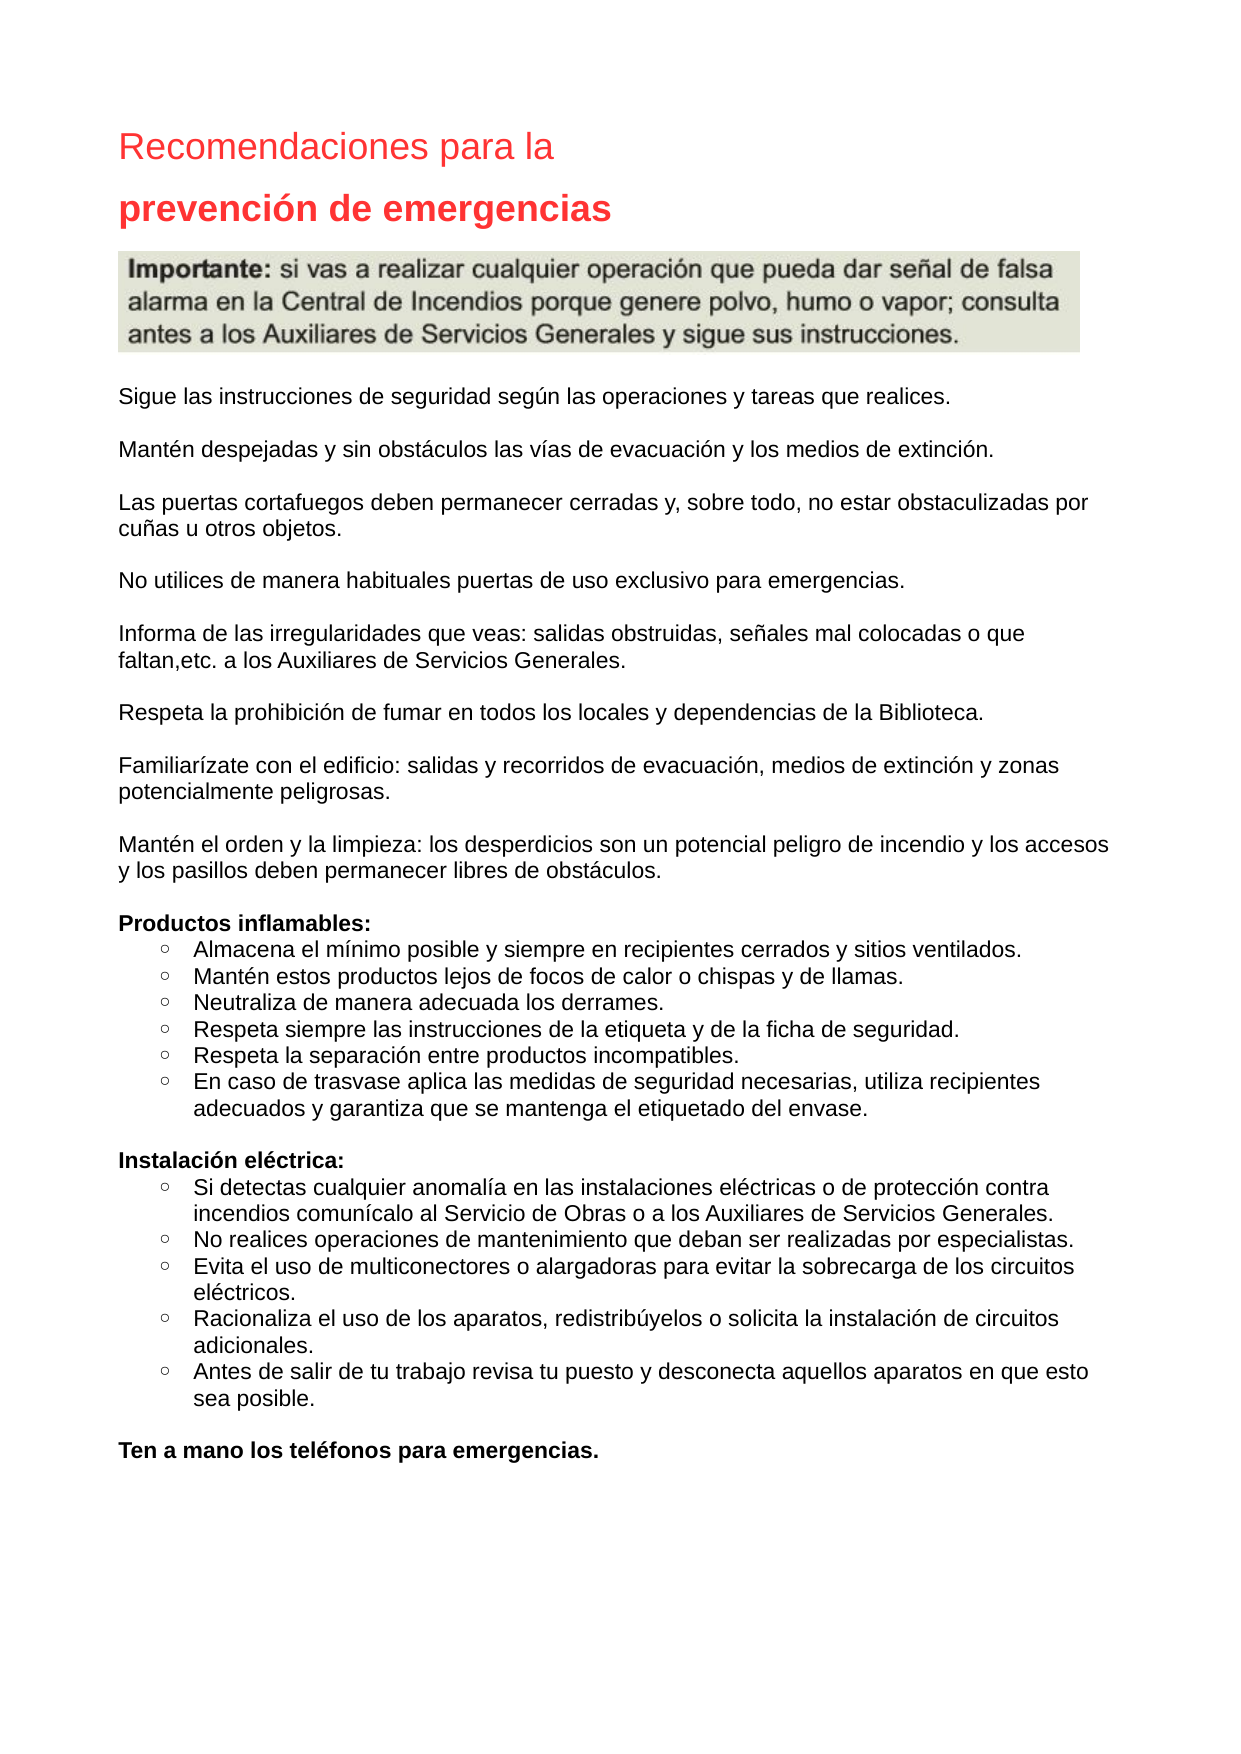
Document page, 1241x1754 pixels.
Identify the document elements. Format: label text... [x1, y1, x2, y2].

list En caso de trasvase aplica las medidas de seguridad necesarias, utiliza recipientes adecuados y garantiza que se mantenga el etiquetado del envase. [156, 1068, 1122, 1121]
text Mantén despejadas y sin obstáculos las vías de evacuación y los medios de extinción. [118, 436, 1122, 462]
list Si detectas cualquier anomalía en las instalaciones eléctricas o de protección contra incendios comunícalo al Servicio de Obras o a los Auxiliares de Servicios Generales. [156, 1174, 1122, 1226]
subtitle prevención de emergencias [118, 186, 1122, 229]
text Instalación eléctrica: [118, 1147, 1122, 1174]
list Evita el uso de multiconectores o alargadoras para evitar la sobrecarga de los circuitos eléctricos. [156, 1253, 1122, 1305]
text Familiarízate con el edificio: salidas y recorridos de evacuación, medios de extinción y zonas potencialmente peligrosas. [118, 752, 1122, 805]
list Mantén estos productos lejos de focos de calor o chispas y de llamas. [156, 963, 1122, 989]
text Productos inflamables: [118, 910, 1122, 936]
list Respeta la separación entre productos incompatibles. [156, 1042, 1122, 1068]
text Mantén el orden y la limpieza: los desperdicios son un potencial peligro de incendio y los accesos y los pasillos deben permanecer libres de obstáculos. [118, 831, 1122, 884]
picture [118, 251, 1080, 355]
text Respeta la prohibición de fumar en todos los locales y dependencias de la Biblioteca. [118, 699, 1122, 726]
list No realices operaciones de mantenimiento que deban ser realizadas por especialistas. [156, 1226, 1122, 1253]
list Almacena el mínimo posible y siempre en recipientes cerrados y sitios ventilados. [156, 936, 1122, 963]
list Antes de salir de tu trabajo revisa tu puesto y desconecta aquellos aparatos en que esto sea posible. [156, 1358, 1122, 1411]
text Sigue las instrucciones de seguridad según las operaciones y tareas que realices. [118, 383, 1122, 409]
subtitle Recomendaciones para la [118, 124, 1122, 167]
list Racionaliza el uso de los aparatos, redistribúyelos o solicita la instalación de circuitos adicionales. [156, 1305, 1122, 1358]
text Ten a mano los teléfonos para emergencias. [118, 1437, 1122, 1463]
text Las puertas cortafuegos deben permanecer cerradas y, sobre todo, no estar obstaculizadas por cuñas u otros objetos. [118, 488, 1122, 541]
text Informa de las irregularidades que veas: salidas obstruidas, señales mal colocadas o que faltan,etc. a los Auxiliares de Servicios Generales. [118, 620, 1122, 673]
text No utilices de manera habituales puertas de uso exclusivo para emergencias. [118, 567, 1122, 594]
list Respeta siempre las instrucciones de la etiqueta y de la ficha de seguridad. [156, 1016, 1122, 1042]
list Neutraliza de manera adecuada los derrames. [156, 989, 1122, 1016]
